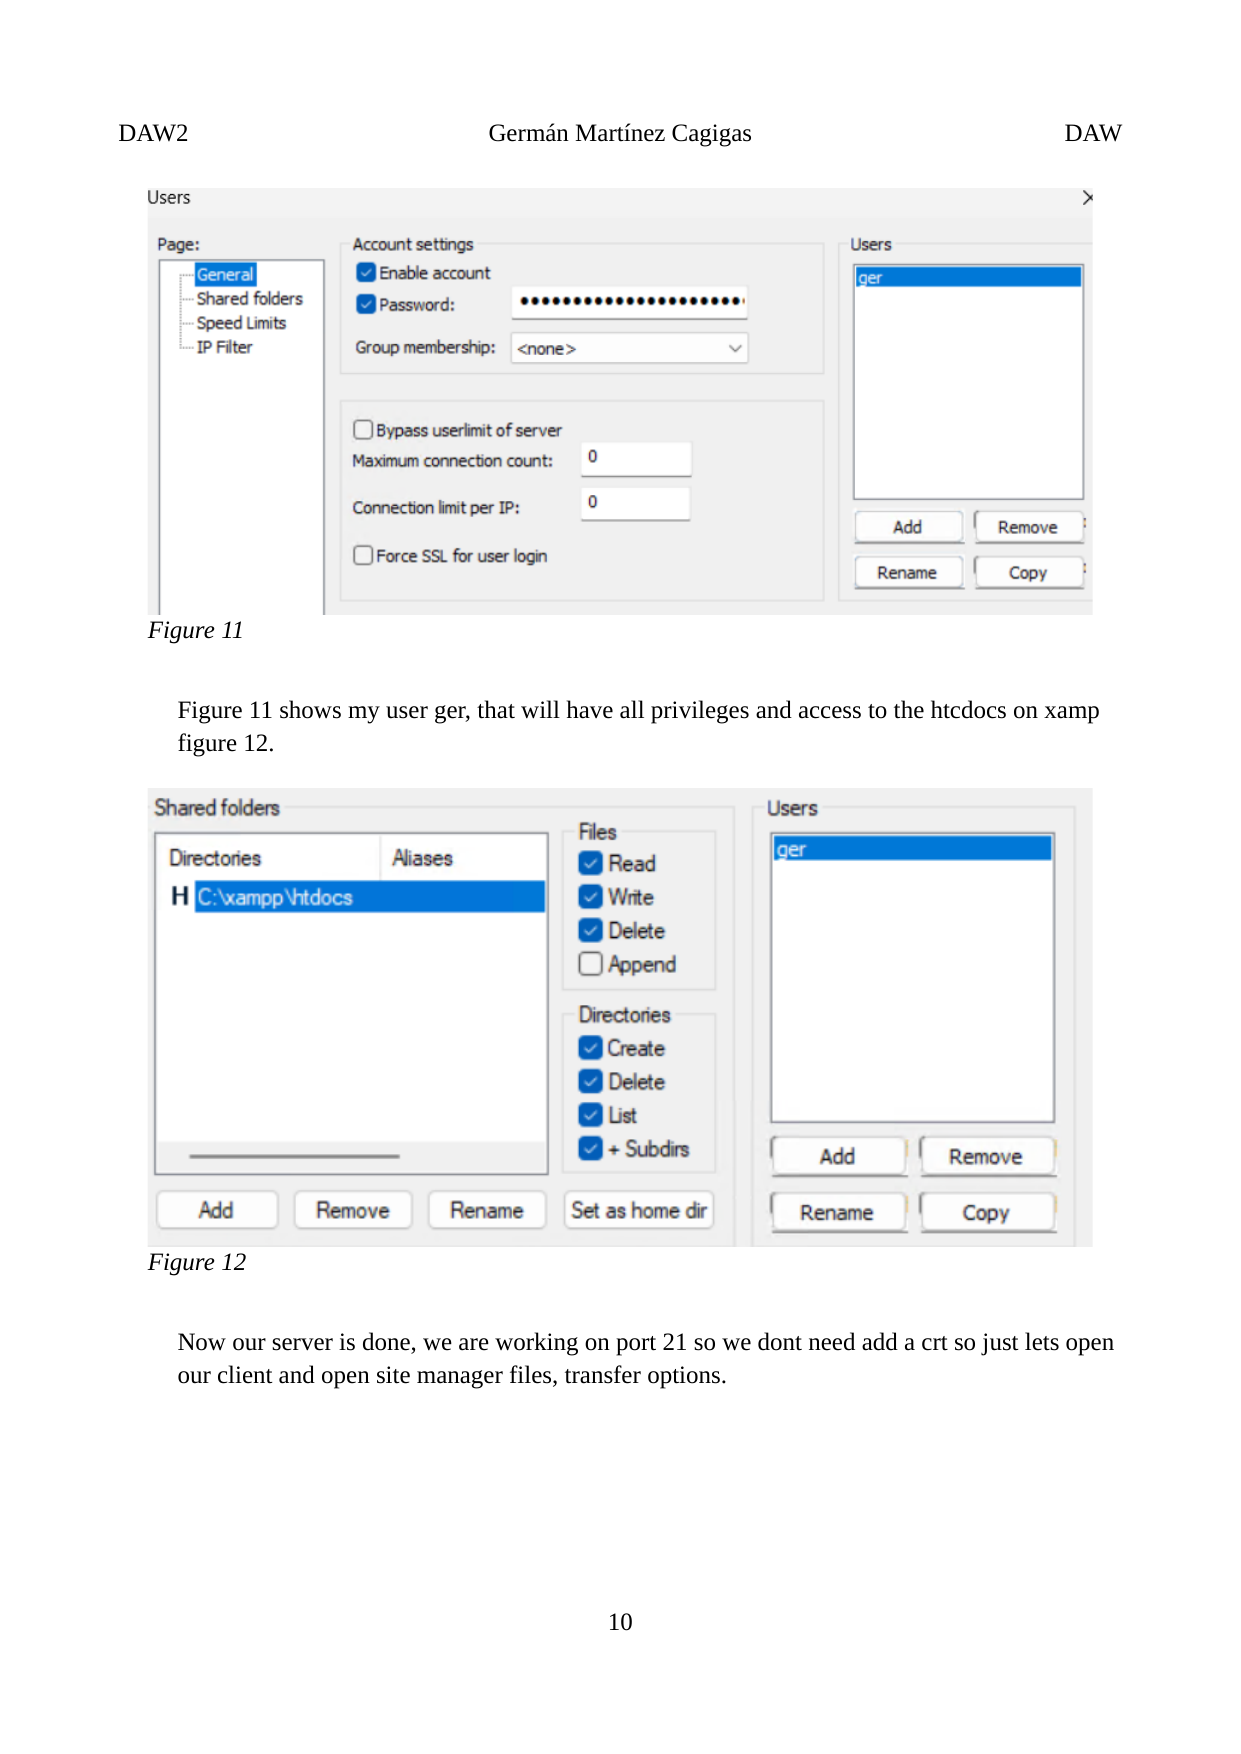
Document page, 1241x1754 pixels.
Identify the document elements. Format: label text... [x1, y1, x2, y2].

text Now our server is done, we are working on port 21 so we dont need add a crt so just lets open our client and open site manager files, transfer options. [177, 1327, 1122, 1389]
text Figure 11 shows my user ger, that will have all privileges and access to the htcdocs on xamp figure 12. [177, 695, 1122, 757]
text Figure 12 [148, 1247, 1093, 1276]
picture [147, 788, 1093, 1247]
text Figure 11 [148, 615, 1093, 643]
picture [147, 188, 1093, 615]
